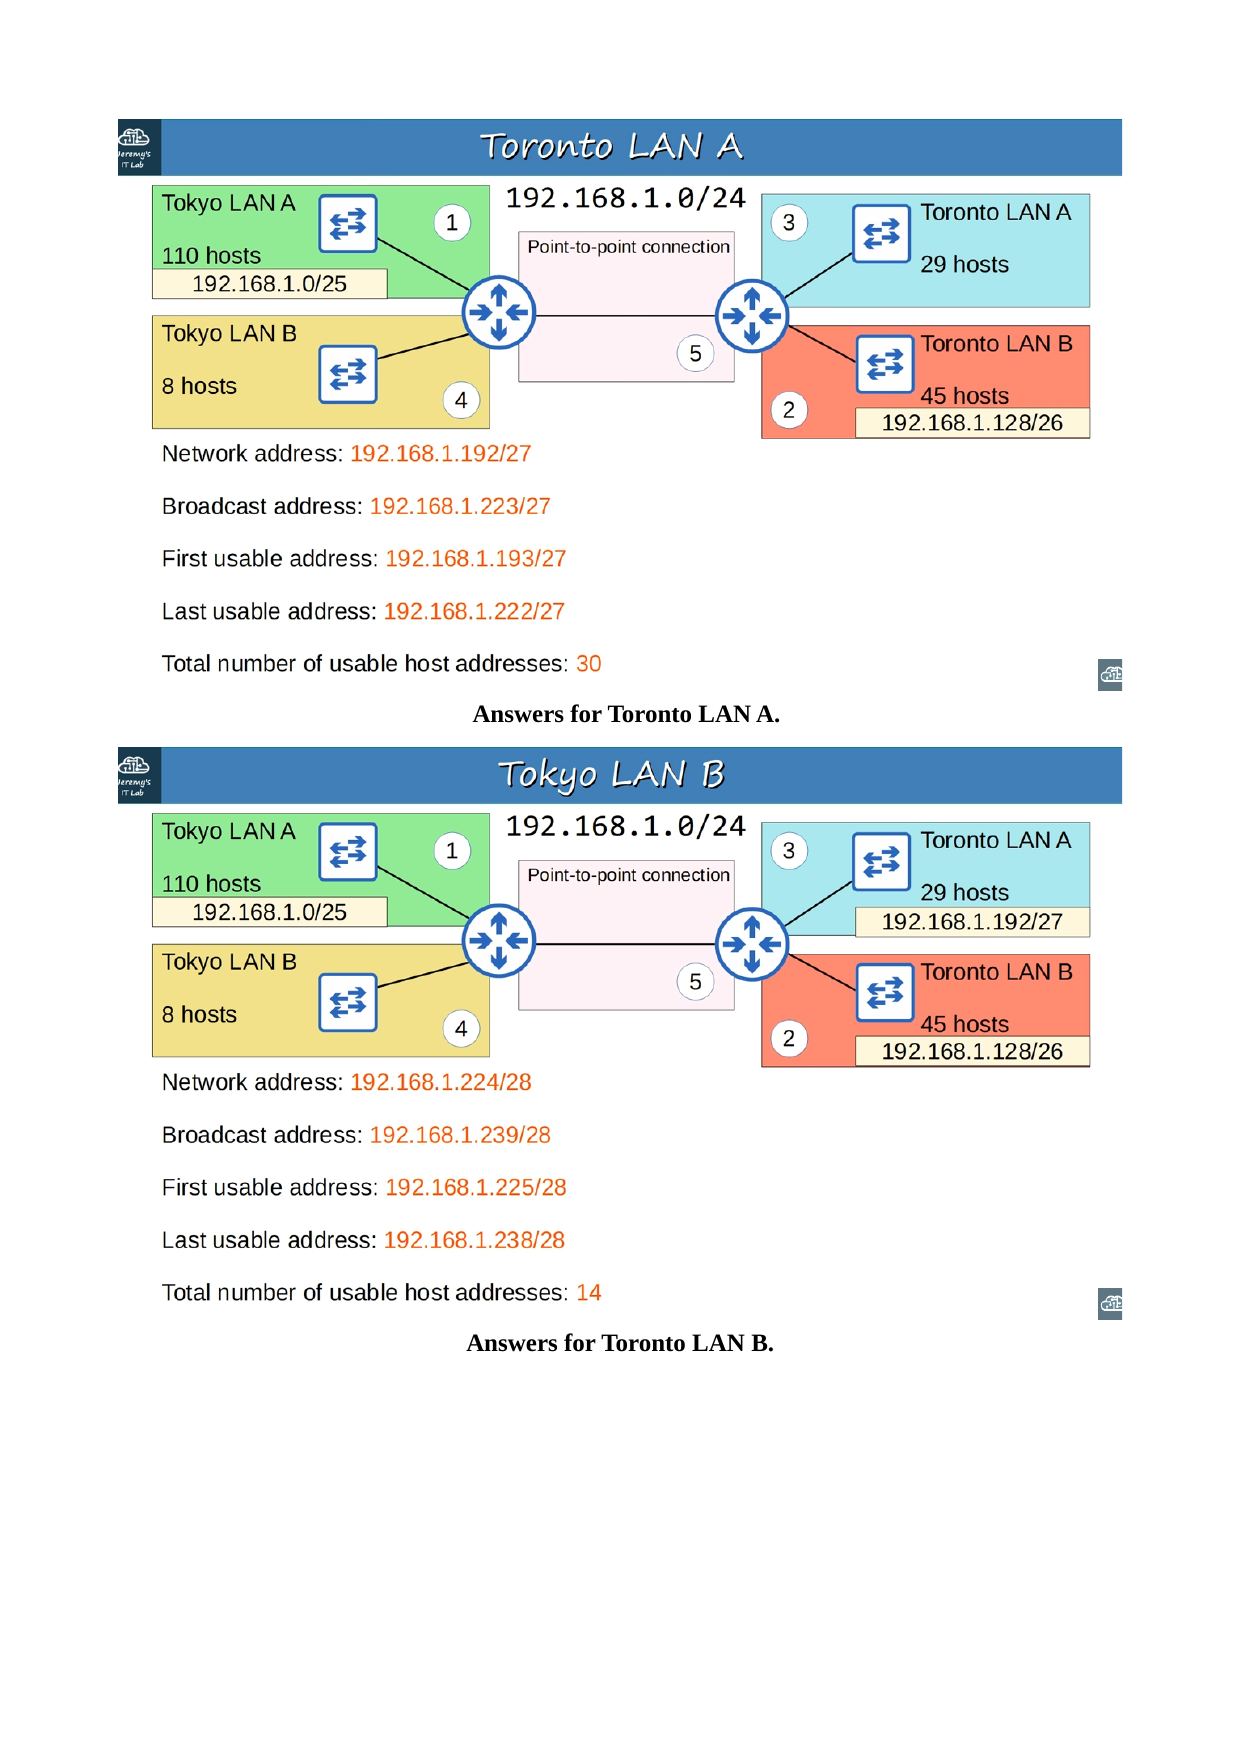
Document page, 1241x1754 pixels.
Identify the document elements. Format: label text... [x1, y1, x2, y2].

picture [118, 118, 1123, 695]
text Answers for Toronto LAN B. [118, 1324, 1122, 1356]
text Answers for Toronto LAN A. [118, 695, 1122, 728]
picture [118, 746, 1123, 1324]
